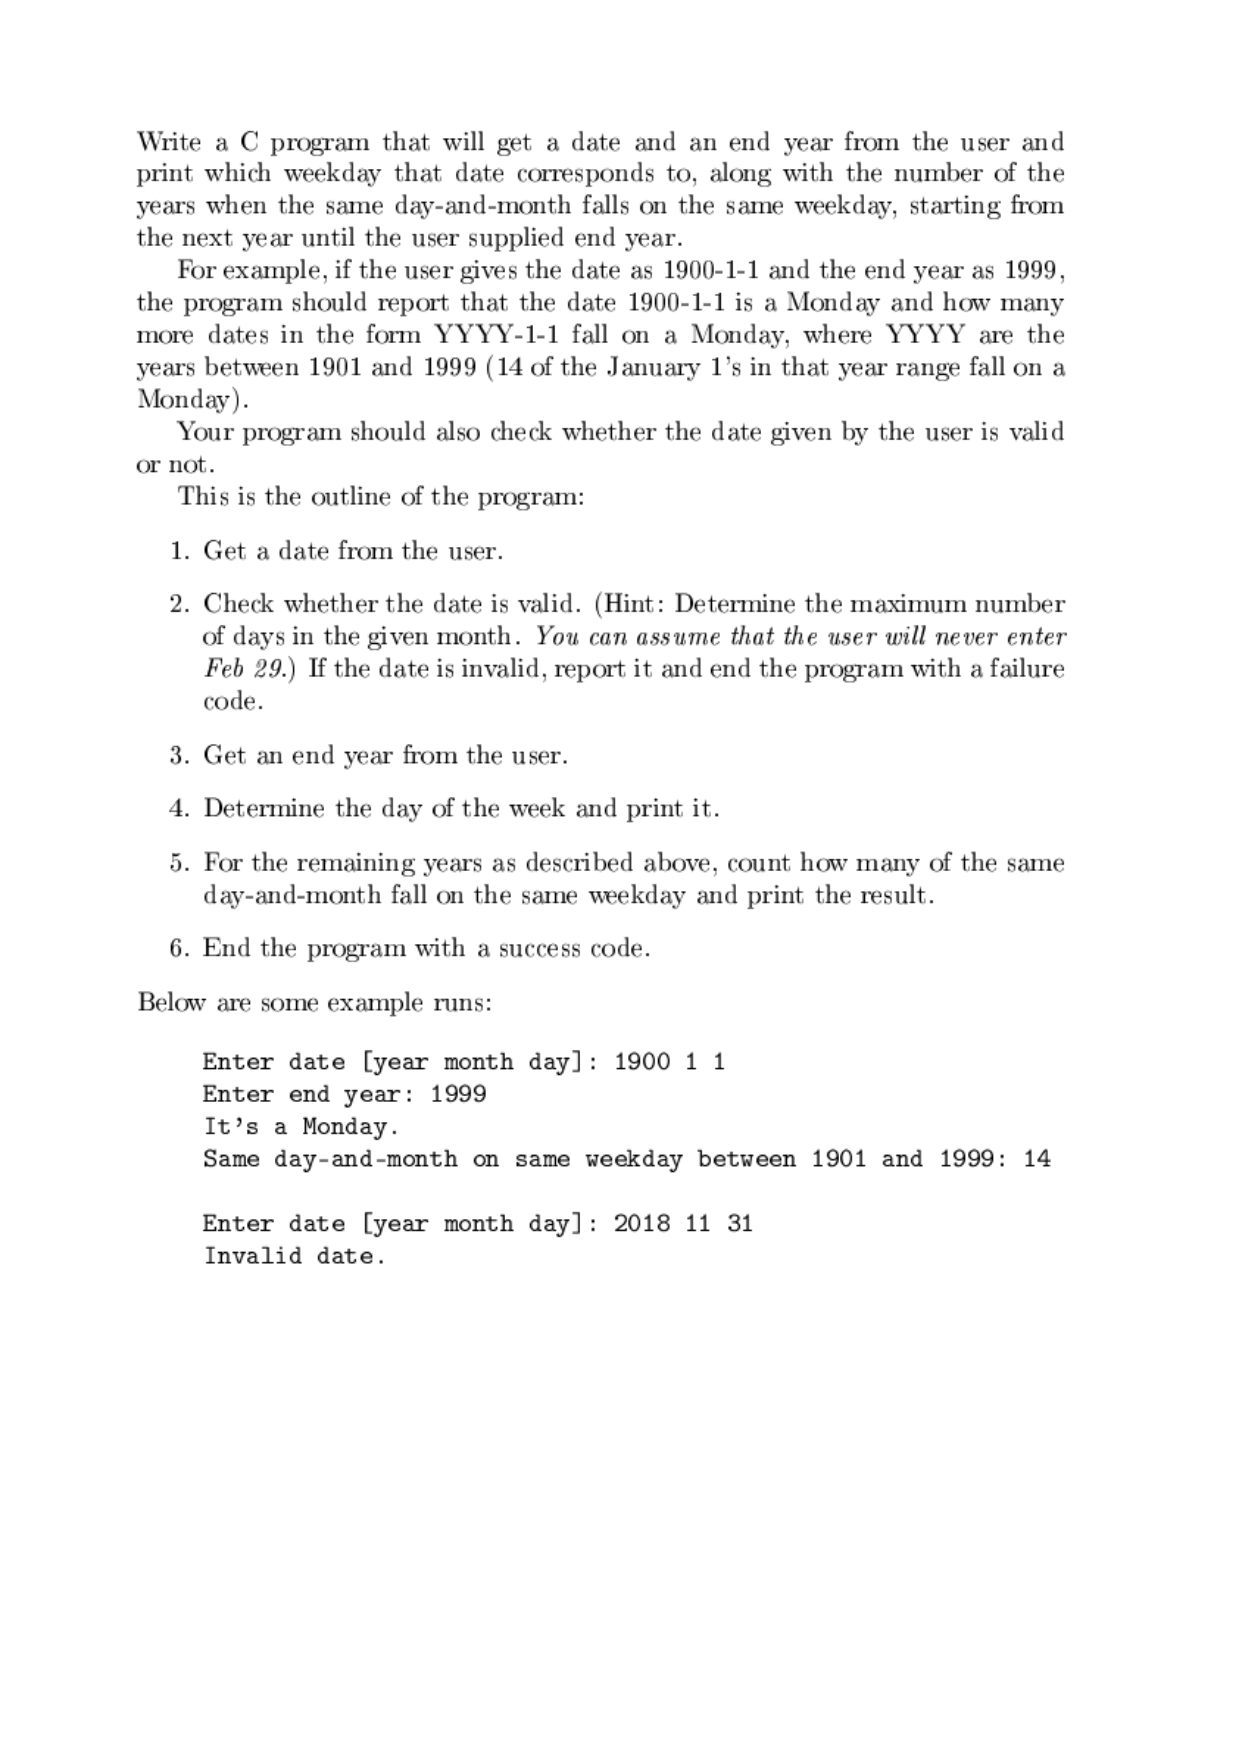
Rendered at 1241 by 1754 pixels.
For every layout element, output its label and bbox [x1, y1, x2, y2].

picture [118, 118, 1123, 1299]
